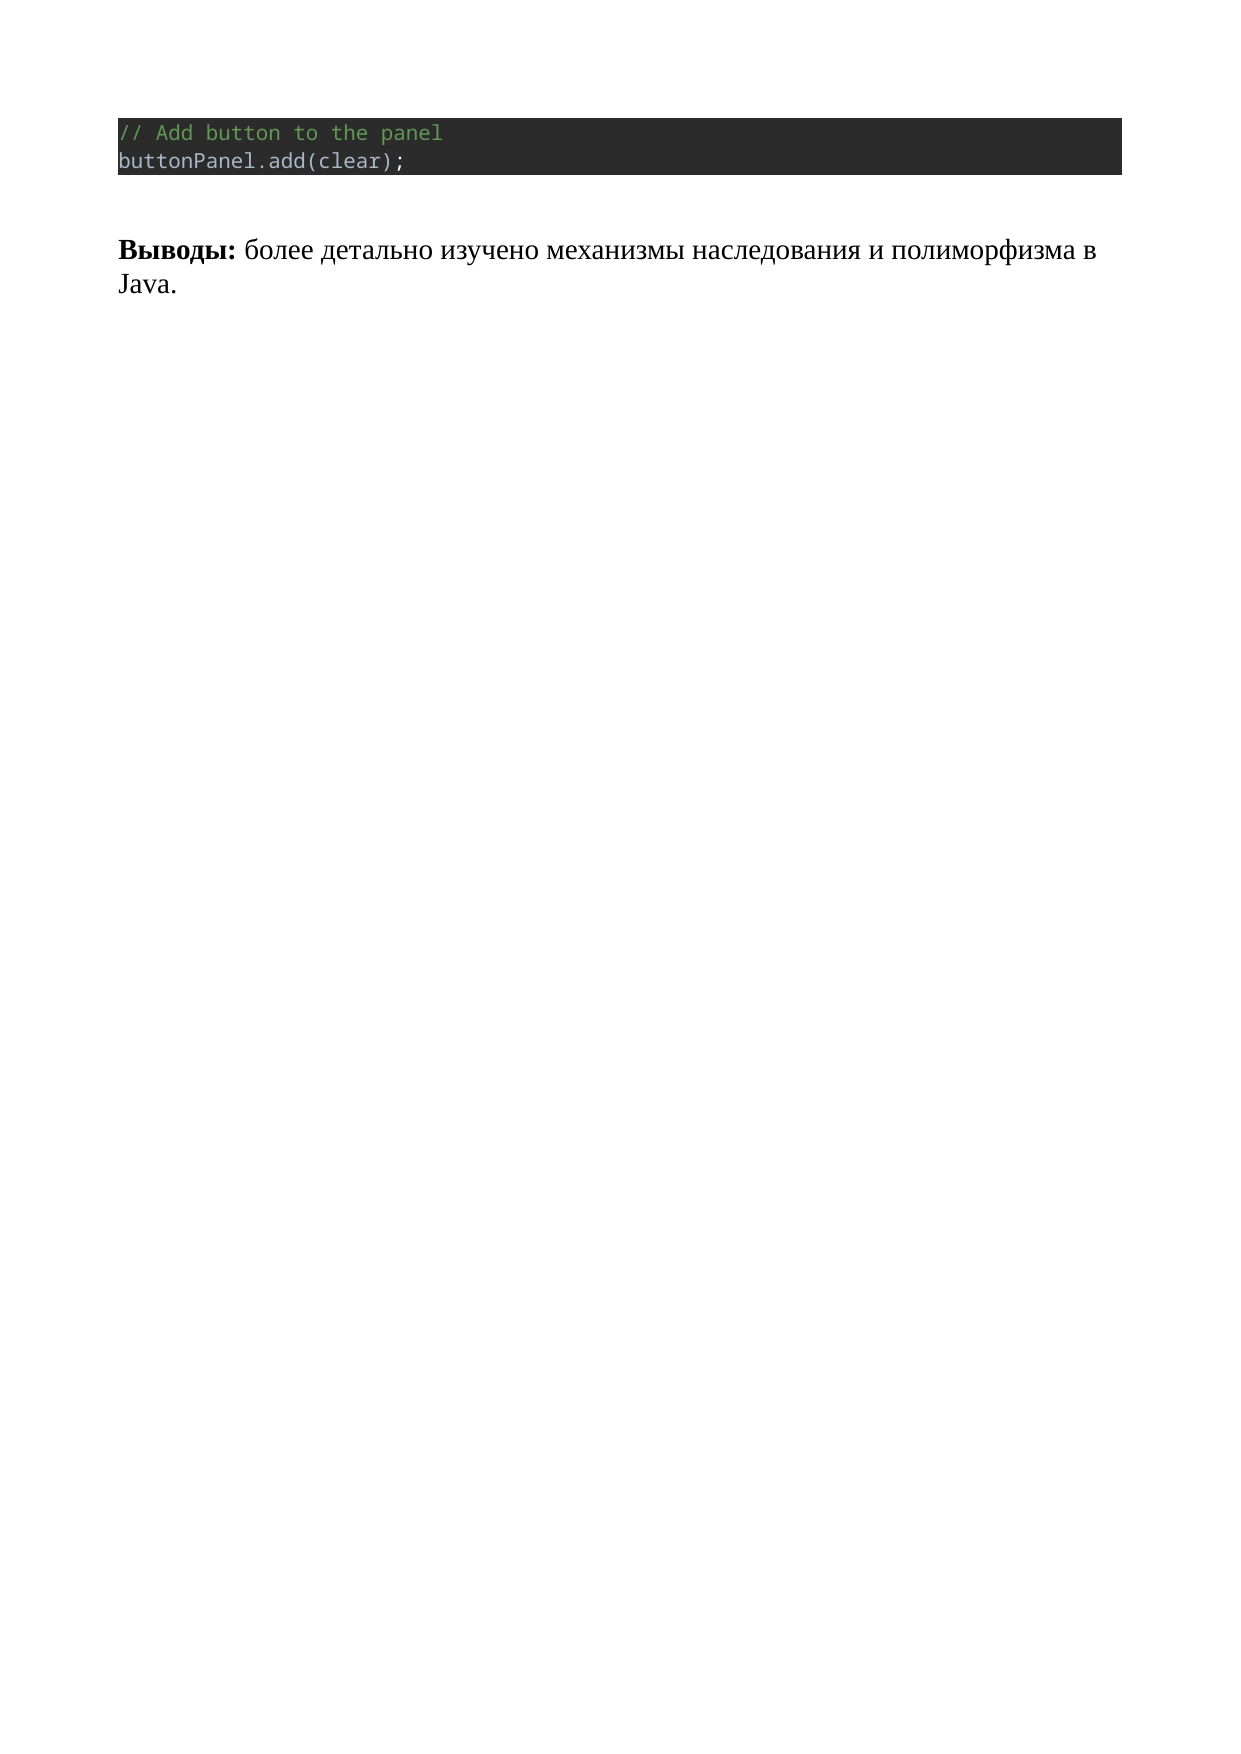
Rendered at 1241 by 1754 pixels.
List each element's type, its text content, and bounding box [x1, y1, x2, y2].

text Выводы: более детально изучено механизмы наследования и полиморфизма в Java. [118, 232, 1122, 299]
text // Add button to the panel buttonPanel.add(clear); [118, 118, 1122, 175]
